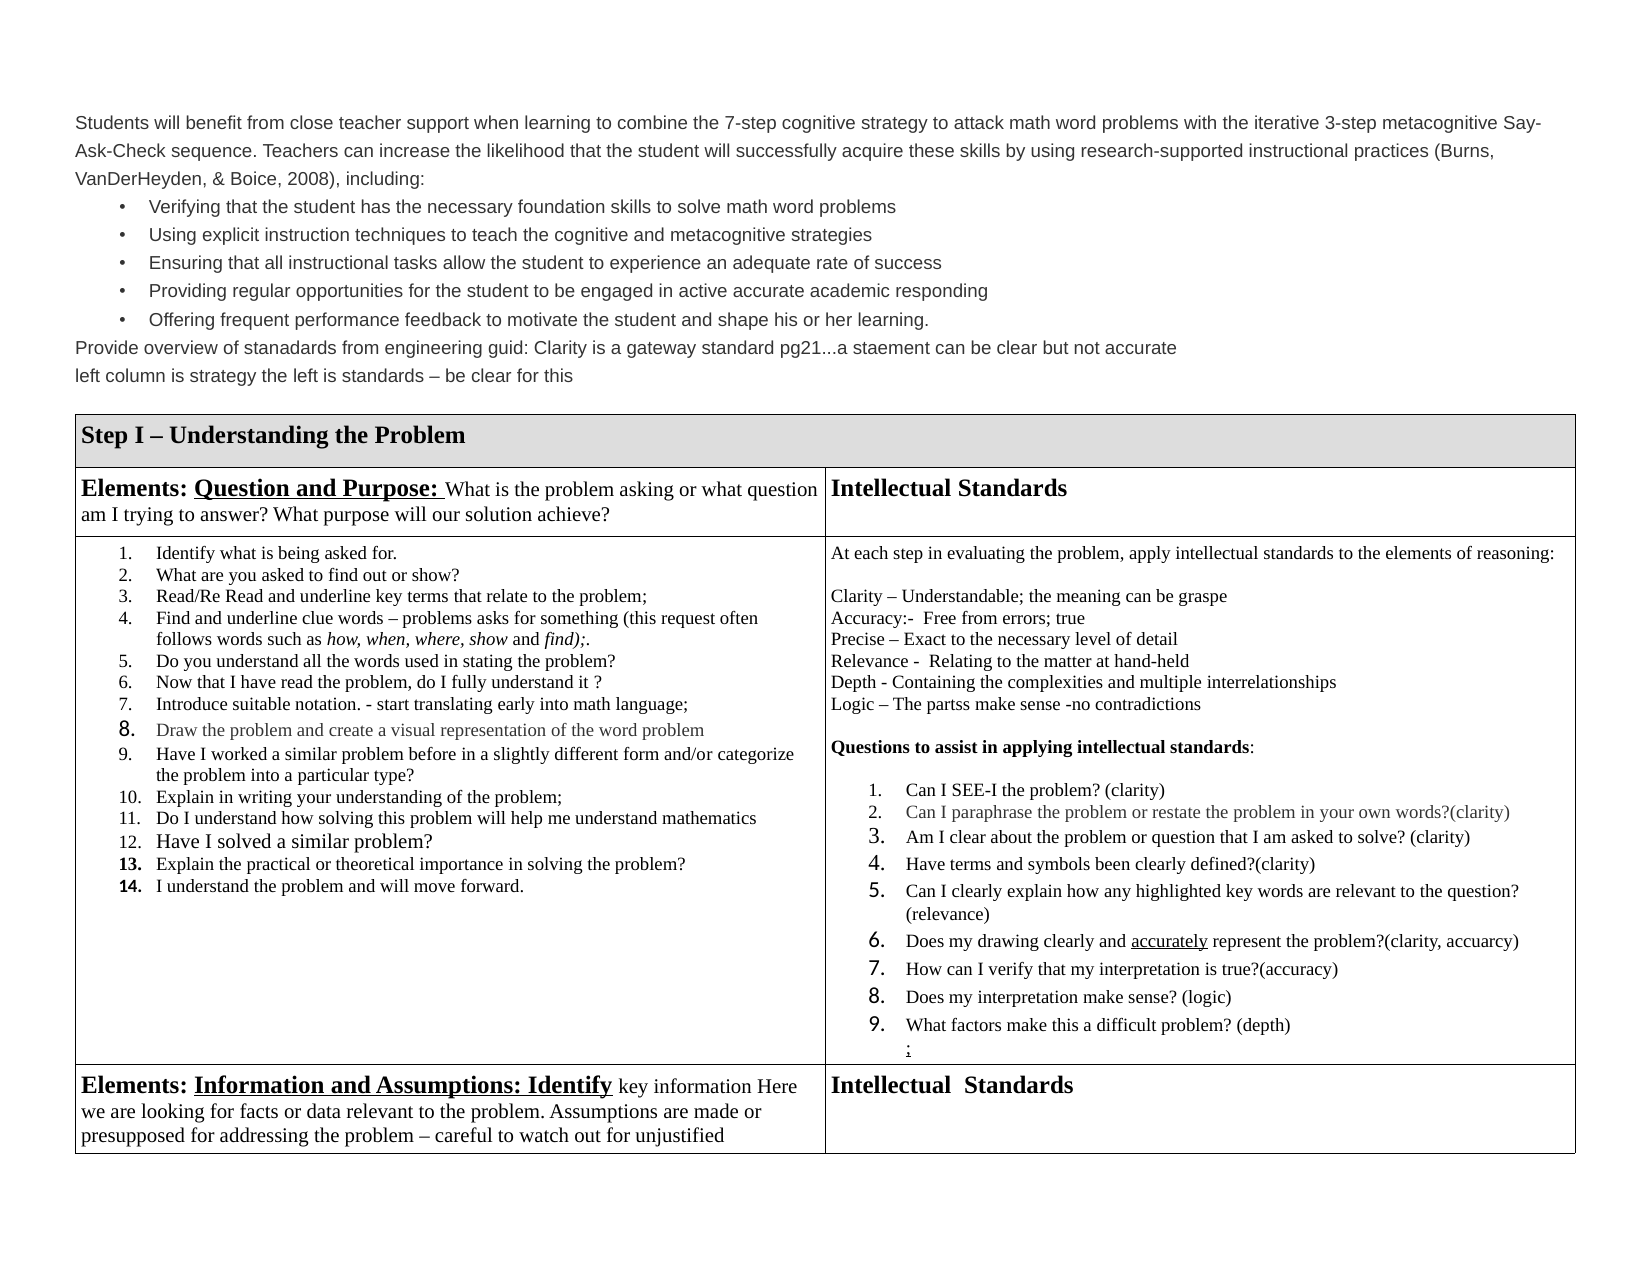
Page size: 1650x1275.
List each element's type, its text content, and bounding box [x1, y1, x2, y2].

table_cell Intellectual Standards [826, 468, 1575, 536]
table_cell At each step in evaluating the problem, apply intellectual standards to the elements of reasoning: Clarity – Understandable; the meaning can be graspe Accuracy:- Free from errors; true Precise – Exact to the necessary level of detail Relevance - Relating to the matter at hand-held Depth - Containing the complexities and multiple interrelationships Logic – The partss make sense -no contradictions Questions to assist in applying intellectual standards: Can I SEE-I the problem? (clarity) Can I paraphrase the problem or restate the problem in your own words?(clarity) Am I clear about the problem or question that I am asked to solve? (clarity) Have terms and symbols been clearly defined?(clarity) Can I clearly explain how any highlighted key words are relevant to the question?(relevance) Does my drawing clearly and accurately represent the problem?(clarity, accuarcy) How can I verify that my interpretation is true?(accuracy) Does my interpretation make sense? (logic) What factors make this a difficult problem? (depth) ; [826, 537, 1575, 1064]
list Verifying that the student has the necessary foundation skills to solve math word problems [119, 189, 1575, 217]
text Students will benefit from close teacher support when learning to combine the 7-step cognitive strategy to attack math word problems with the iterative 3-step metacognitive Say-Ask-Check sequence. Teachers can increase the likelihood that the student will successfully acquire these skills by using research-supported instructional practices (Burns, VanDerHeyden, & Boice, 2008), including: [75, 105, 1575, 189]
table_cell Elements: Question and Purpose: What is the problem asking or what question am I trying to answer? What purpose will our solution achieve? [76, 468, 825, 536]
table_cell Elements: Information and Assumptions: Identify key information Here we are looking for facts or data relevant to the problem. Assumptions are made or presupposed for addressing the problem – careful to watch out for unjustified [76, 1065, 825, 1152]
list Providing regular opportunities for the student to be engaged in active accurate academic responding [119, 274, 1575, 302]
list Ensuring that all instructional tasks allow the student to experience an adequate rate of success [119, 246, 1575, 274]
text Provide overview of stanadards from engineering guid: Clarity is a gateway standard pg21...a staement can be clear but not accurate [75, 330, 1575, 358]
table_cell Intellectual Standards [826, 1065, 1575, 1152]
list Using explicit instruction techniques to teach the cognitive and metacognitive strategies [119, 217, 1575, 246]
text left column is strategy the left is standards – be clear for this [75, 358, 1575, 386]
table_header Step I – Understanding the Problem [76, 415, 1575, 467]
list Offering frequent performance feedback to motivate the student and shape his or her learning. [119, 302, 1575, 330]
table_cell Identify what is being asked for. What are you asked to find out or show? Read/Re Read and underline key terms that relate to the problem; Find and underline clue words – problems asks for something (this request often follows words such as how, when, where, show and find);. Do you understand all the words used in stating the problem? Now that I have read the problem, do I fully understand it ? Introduce suitable notation. - start translating early into math language; Draw the problem and create a visual representation of the word problem Have I worked a similar problem before in a slightly different form and/or categorize the problem into a particular type? Explain in writing your understanding of the problem; Do I understand how solving this problem will help me understand mathematics Have I solved a similar problem? Explain the practical or theoretical importance in solving the problem? I understand the problem and will move forward. [76, 537, 825, 1064]
